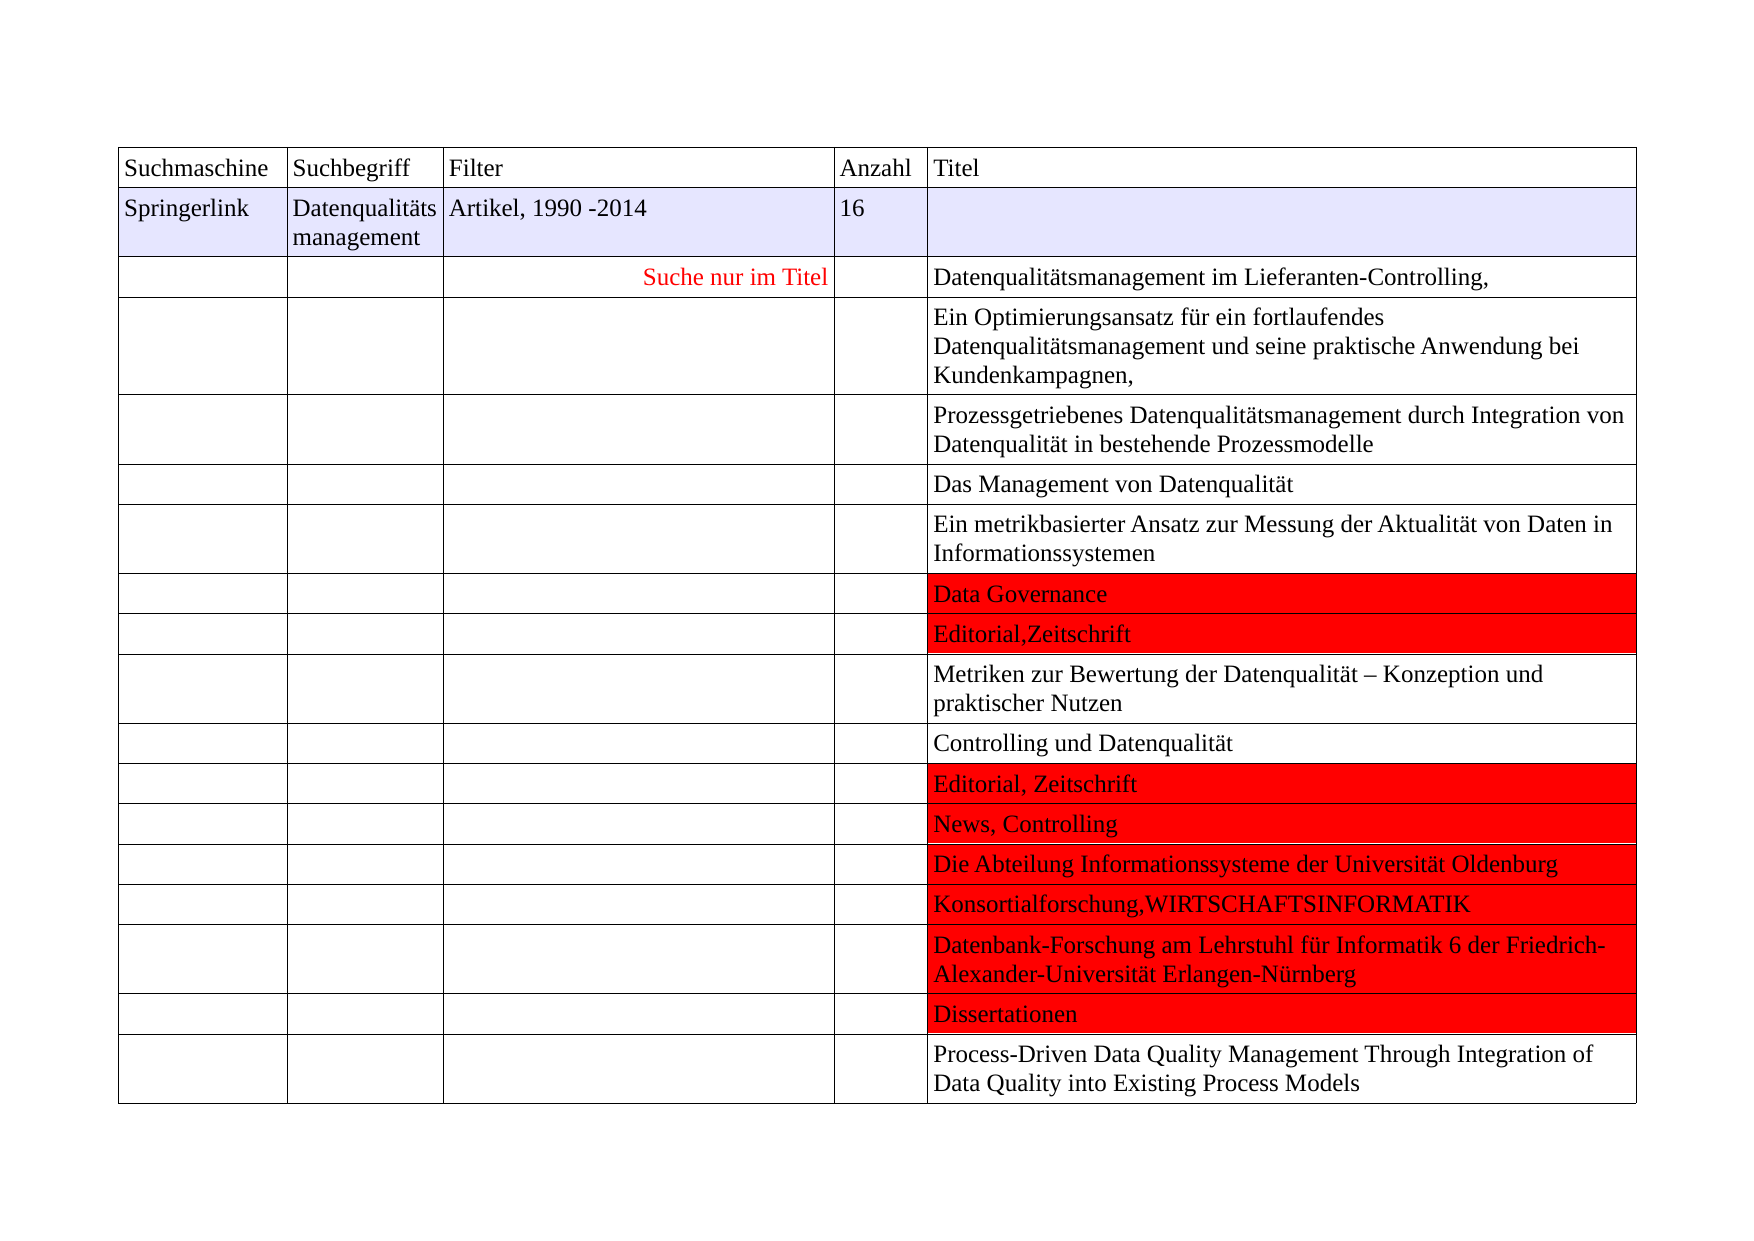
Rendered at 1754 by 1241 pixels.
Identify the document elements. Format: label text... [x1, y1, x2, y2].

table_cell [835, 804, 927, 843]
table_cell Datenbank-Forschung am Lehrstuhl für Informatik 6 der Friedrich-Alexander-Universität Erlangen-Nürnberg [928, 925, 1636, 993]
table_cell [444, 614, 834, 653]
table_cell [835, 925, 927, 993]
table_cell [444, 804, 834, 843]
table_cell Artikel, 1990 -2014 [444, 188, 834, 256]
table_cell [288, 1035, 443, 1102]
table_cell [928, 188, 1636, 256]
table_cell Metriken zur Bewertung der Datenqualität – Konzeption und praktischer Nutzen [928, 655, 1636, 722]
table_cell [835, 574, 927, 613]
table_cell [119, 925, 287, 993]
table_cell [835, 1035, 927, 1102]
table_cell [288, 298, 443, 394]
table_cell Konsortialforschung,WIRTSCHAFTSINFORMATIK [928, 885, 1636, 924]
table_cell Datenqualitätsmanagement [288, 188, 443, 256]
table_cell [288, 614, 443, 653]
table_cell [835, 614, 927, 653]
table_cell [288, 395, 443, 463]
table_header Suchbegriff [288, 148, 443, 187]
table_cell [444, 1035, 834, 1102]
table_cell [288, 925, 443, 993]
table_cell [288, 845, 443, 884]
table_header Filter [444, 148, 834, 187]
table_cell [835, 845, 927, 884]
table_cell [288, 465, 443, 504]
table_cell [835, 885, 927, 924]
table_cell [288, 724, 443, 763]
table_cell Prozessgetriebenes Datenqualitätsmanagement durch Integration von Datenqualität in bestehende Prozessmodelle [928, 395, 1636, 463]
table_cell [835, 994, 927, 1033]
table_cell Suche nur im Titel [444, 257, 834, 297]
table_cell [835, 764, 927, 803]
table_cell [119, 614, 287, 653]
table_cell Process-Driven Data Quality Management Through Integration of Data Quality into Existing Process Models [928, 1035, 1636, 1102]
table_cell Data Governance [928, 574, 1636, 613]
table_cell [119, 257, 287, 297]
table_cell [119, 465, 287, 504]
table_cell [444, 925, 834, 993]
table_cell [835, 257, 927, 297]
table_header Suchmaschine [119, 148, 287, 187]
table_cell [119, 574, 287, 613]
table_cell [119, 994, 287, 1033]
table_cell Springerlink [119, 188, 287, 256]
table_cell Ein Optimierungsansatz für ein fortlaufendes Datenqualitätsmanagement und seine praktische Anwendung bei Kundenkampagnen, [928, 298, 1636, 394]
table_cell 16 [835, 188, 927, 256]
table_cell [119, 395, 287, 463]
table_cell [119, 804, 287, 843]
table_cell [444, 994, 834, 1033]
table_cell [444, 845, 834, 884]
table_cell [444, 724, 834, 763]
table_cell [835, 724, 927, 763]
table_cell Datenqualitätsmanagement im Lieferanten-Controlling, [928, 257, 1636, 297]
table_cell [444, 505, 834, 573]
table_cell [119, 845, 287, 884]
table_cell [288, 994, 443, 1033]
table_cell [288, 505, 443, 573]
table_cell [835, 395, 927, 463]
table_cell [835, 505, 927, 573]
table_cell [444, 298, 834, 394]
table_cell Dissertationen [928, 994, 1636, 1033]
table_cell [119, 1035, 287, 1102]
table_cell [835, 298, 927, 394]
table_cell Editorial,Zeitschrift [928, 614, 1636, 653]
table_cell Das Management von Datenqualität [928, 465, 1636, 504]
table_cell [119, 764, 287, 803]
table_cell Editorial, Zeitschrift [928, 764, 1636, 803]
table_cell [288, 885, 443, 924]
table_cell Controlling und Datenqualität [928, 724, 1636, 763]
table_header Anzahl [835, 148, 927, 187]
table_cell [288, 764, 443, 803]
table_cell [288, 574, 443, 613]
table_cell [288, 655, 443, 722]
table_cell [444, 655, 834, 722]
table_cell [119, 298, 287, 394]
table_cell [288, 257, 443, 297]
table_cell [444, 395, 834, 463]
table_cell Ein metrikbasierter Ansatz zur Messung der Aktualität von Daten in Informationssystemen [928, 505, 1636, 573]
table_cell [444, 885, 834, 924]
table_cell [119, 885, 287, 924]
table_cell [288, 804, 443, 843]
table_cell [444, 574, 834, 613]
table_cell Die Abteilung Informationssysteme der Universität Oldenburg [928, 845, 1636, 884]
table_header Titel [928, 148, 1636, 187]
table_cell [119, 505, 287, 573]
table_cell [835, 465, 927, 504]
table_cell [444, 764, 834, 803]
table_cell [444, 465, 834, 504]
table_cell [835, 655, 927, 722]
table_cell [119, 724, 287, 763]
table_cell [119, 655, 287, 722]
table_cell News, Controlling [928, 804, 1636, 843]
